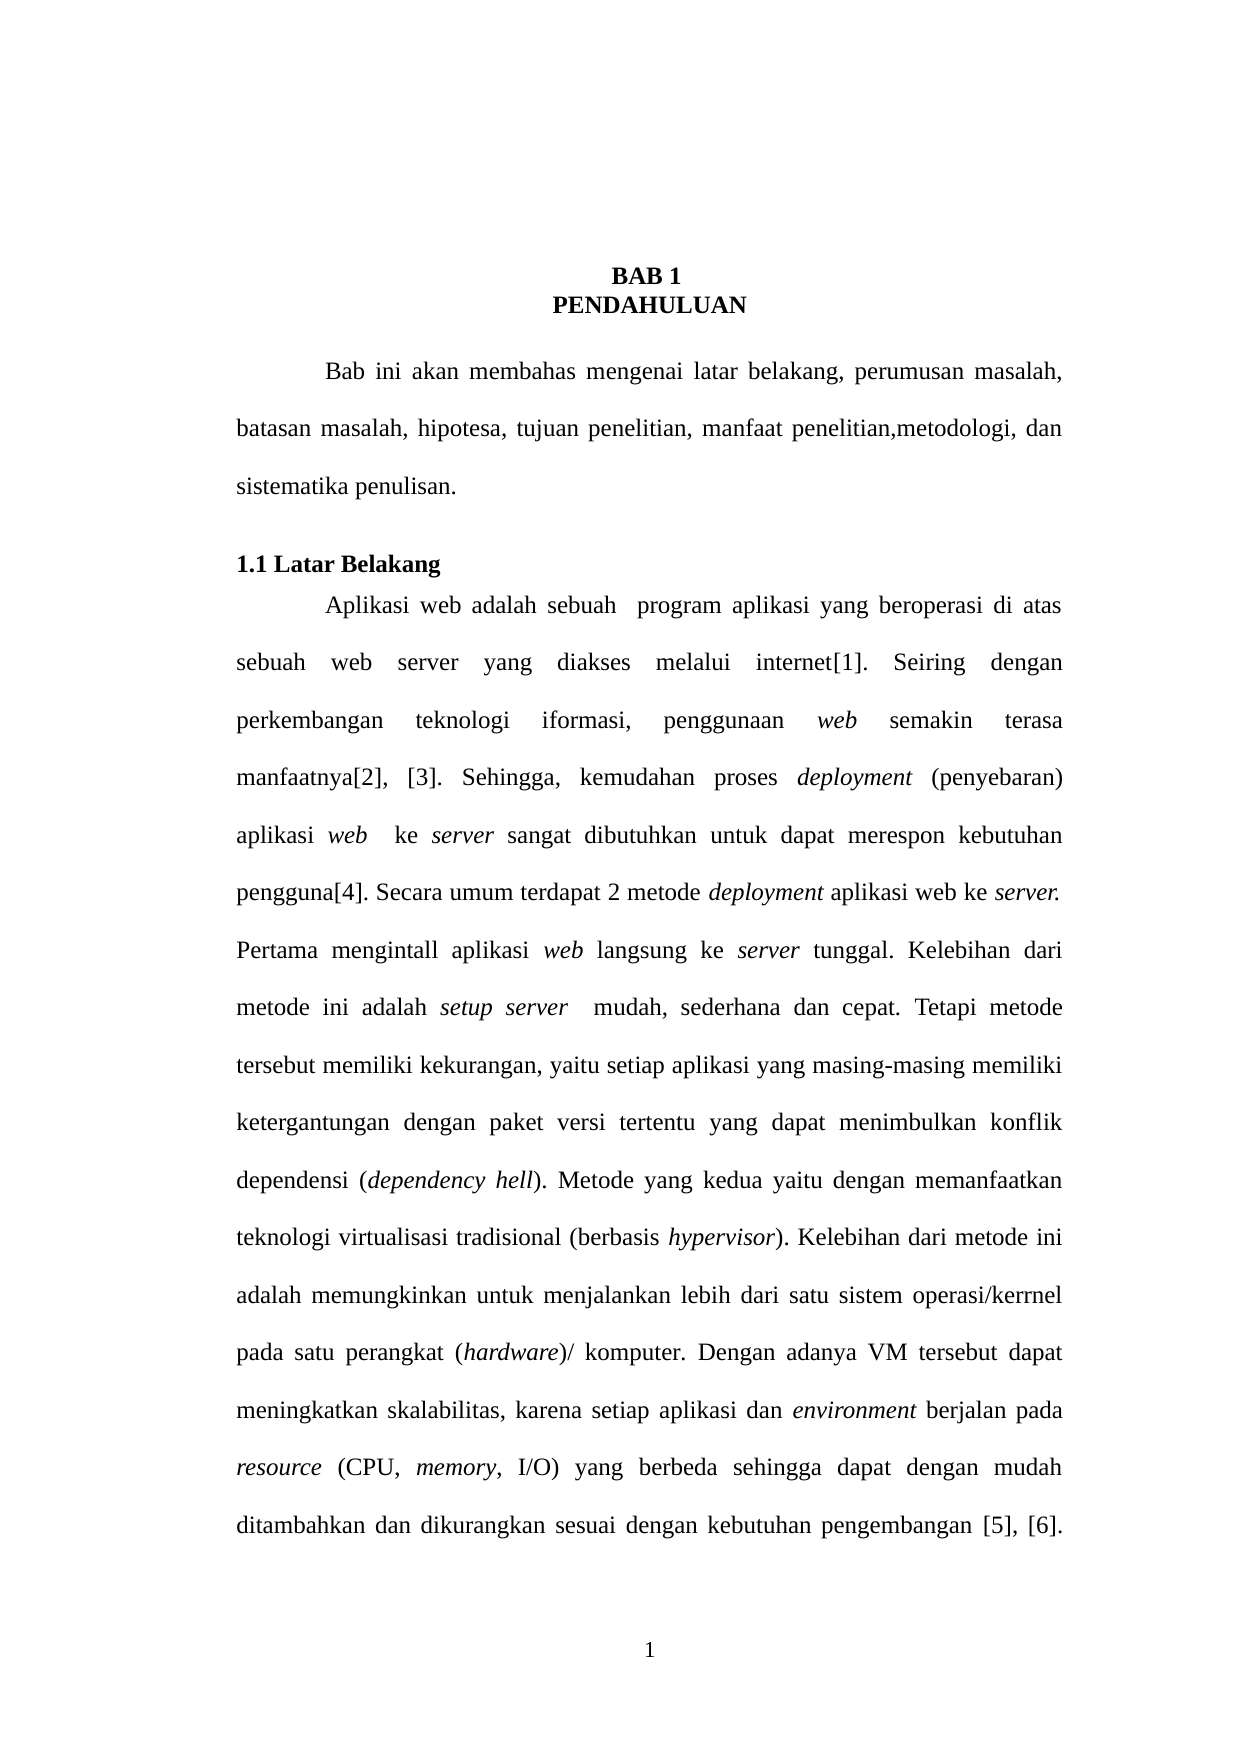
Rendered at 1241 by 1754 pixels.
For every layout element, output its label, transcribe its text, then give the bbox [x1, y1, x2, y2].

text Aplikasi web adalah sebuah program aplikasi yang beroperasi di atas sebuah web server yang diakses melalui internet[1]. Seiring dengan perkembangan teknologi iformasi, penggunaan web semakin terasa manfaatnya[2], [3]. Sehingga, kemudahan proses deployment (penyebaran) aplikasi web ke server sangat dibutuhkan untuk dapat merespon kebutuhan pengguna[4]. Secara umum terdapat 2 metode deployment aplikasi web ke server. Pertama mengintall aplikasi web langsung ke server tunggal. Kelebihan dari metode ini adalah setup server mudah, sederhana dan cepat. Tetapi metode tersebut memiliki kekurangan, yaitu setiap aplikasi yang masing-masing memiliki ketergantungan dengan paket versi tertentu yang dapat menimbulkan konflik dependensi (dependency hell). Metode yang kedua yaitu dengan memanfaatkan teknologi virtualisasi tradisional (berbasis hypervisor). Kelebihan dari metode ini adalah memungkinkan untuk menjalankan lebih dari satu sistem operasi/kerrnel pada satu perangkat (hardware)/ komputer. Dengan adanya VM tersebut dapat meningkatkan skalabilitas, karena setiap aplikasi dan environment berjalan pada resource (CPU, memory, I/O) yang berbeda sehingga dapat dengan mudah ditambahkan dan dikurangkan sesuai dengan kebutuhan pengembangan [5], [6]. [236, 590, 1063, 1539]
text Bab ini akan membahas mengenai latar belakang, perumusan masalah, batasan masalah, hipotesa, tujuan penelitian, manfaat penelitian,metodologi, dan sistematika penulisan. [236, 356, 1063, 499]
subtitle Latar Belakang [236, 549, 1063, 578]
subtitle PENDAHULUAN [236, 261, 1063, 318]
